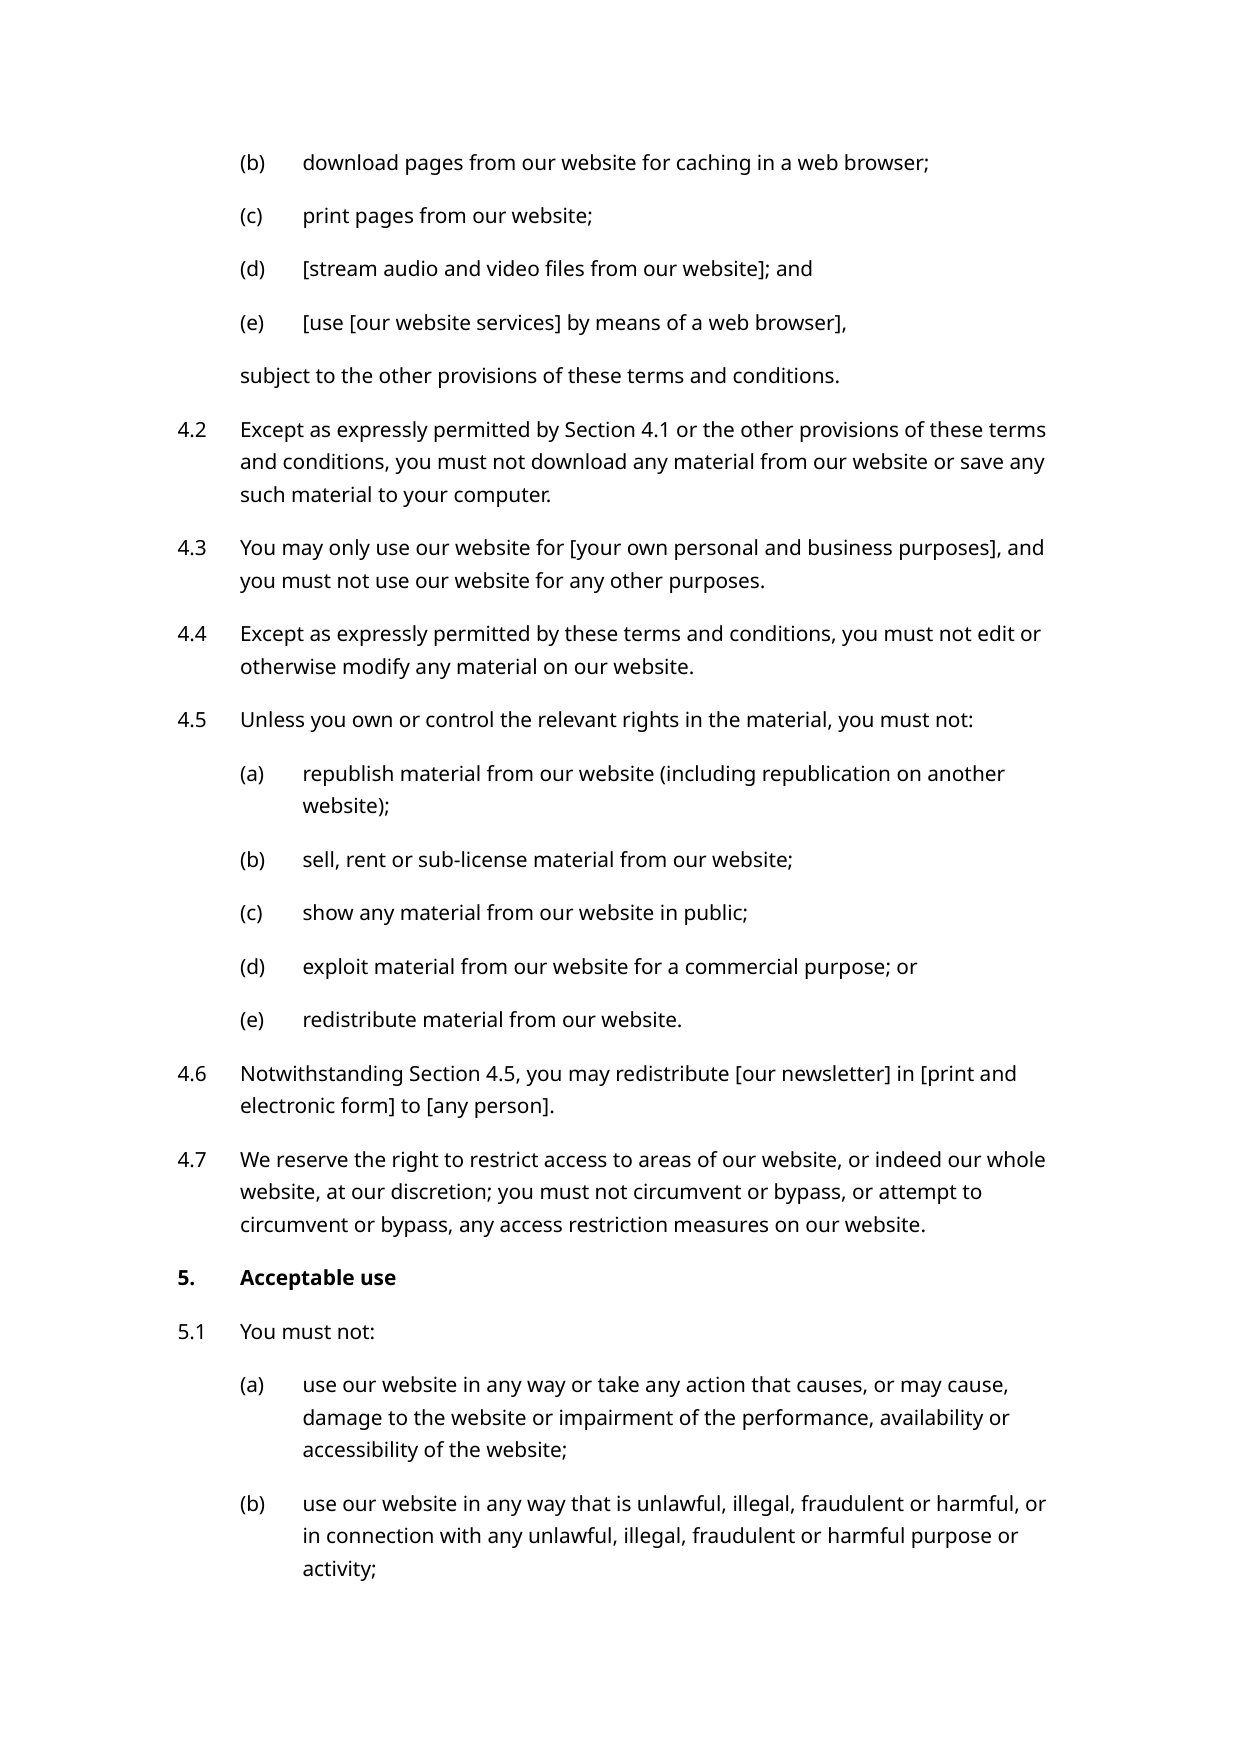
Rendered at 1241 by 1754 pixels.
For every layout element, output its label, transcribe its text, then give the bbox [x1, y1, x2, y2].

list subject to the other provisions of these terms and conditions. [177, 361, 1063, 390]
text 5. Acceptable use [177, 1263, 1063, 1292]
list (a) republish material from our website (including republication on another website); [240, 759, 1063, 820]
text 4.3 You may only use our website for [your own personal and business purposes], and you must not use our website for any other purposes. [177, 533, 1063, 594]
list (d) [stream audio and video files from our website]; and [240, 254, 1063, 283]
list (e) redistribute material from our website. [240, 1005, 1063, 1034]
text 4.5 Unless you own or control the relevant rights in the material, you must not: [177, 706, 1063, 734]
list (c) show any material from our website in public; [240, 898, 1063, 927]
list (a) use our website in any way or take any action that causes, or may cause, damage to the website or impairment of the performance, availability or accessibility of the website; [240, 1370, 1063, 1464]
text 4.2 Except as expressly permitted by Section 4.1 or the other provisions of these terms and conditions, you must not download any material from our website or save any such material to your computer. [177, 415, 1063, 508]
list (e) [use [our website services] by means of a web browser], [240, 308, 1063, 336]
list (b) download pages from our website for caching in a web browser; [240, 148, 1063, 176]
list (c) print pages from our website; [240, 201, 1063, 229]
list (b) sell, rent or sub-license material from our website; [240, 845, 1063, 873]
text 4.4 Except as expressly permitted by these terms and conditions, you must not edit or otherwise modify any material on our website. [177, 619, 1063, 681]
text 5.1 You must not: [177, 1317, 1063, 1345]
list (b) use our website in any way that is unlawful, illegal, fraudulent or harmful, or in connection with any unlawful, illegal, fraudulent or harmful purpose or activity; [240, 1489, 1063, 1583]
text 4.6 Notwithstanding Section 4.5, you may redistribute [our newsletter] in [print and electronic form] to [any person]. [177, 1059, 1063, 1120]
text 4.7 We reserve the right to restrict access to areas of our website, or indeed our whole website, at our discretion; you must not circumvent or bypass, or attempt to circumvent or bypass, any access restriction measures on our website. [177, 1145, 1063, 1238]
list (d) exploit material from our website for a commercial purpose; or [240, 952, 1063, 980]
